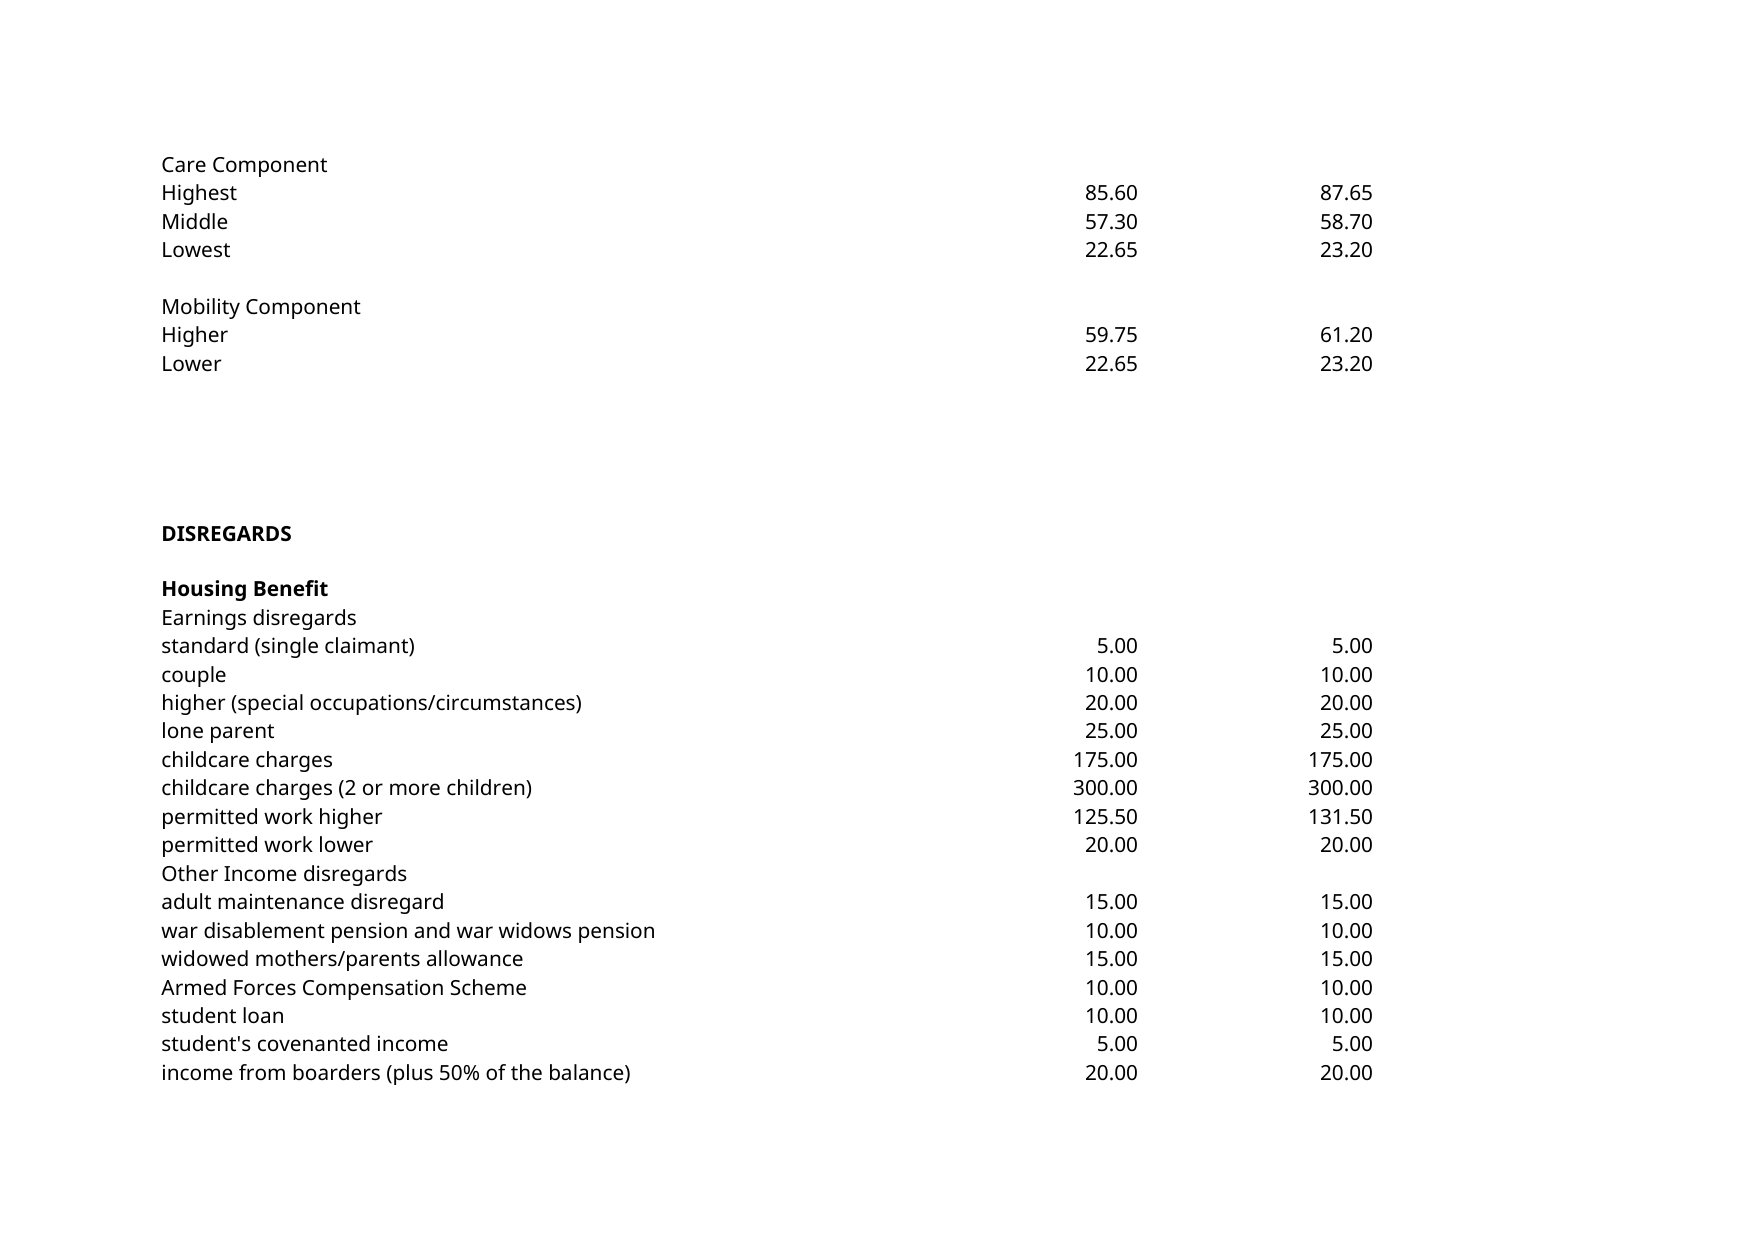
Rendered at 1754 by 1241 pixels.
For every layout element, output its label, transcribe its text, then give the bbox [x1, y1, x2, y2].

table_cell 131.50 [1155, 802, 1389, 830]
table_cell 22.65 [938, 349, 1154, 377]
table_cell Other Income disregards [150, 859, 938, 887]
table_cell 25.00 [938, 717, 1154, 745]
table_cell 5.00 [1155, 631, 1389, 660]
table_cell 300.00 [938, 774, 1154, 802]
table_cell 10.00 [938, 1001, 1154, 1029]
table_cell [150, 378, 938, 406]
table_cell war disablement pension and war widows pension [150, 916, 938, 944]
table_cell [150, 264, 938, 292]
table_cell 20.00 [1155, 688, 1389, 717]
table_cell income from boarders (plus 50% of the balance) [150, 1058, 938, 1086]
table_cell [938, 150, 1154, 178]
table_cell 85.60 [938, 179, 1154, 207]
table_cell student loan [150, 1001, 938, 1029]
table_cell 15.00 [1155, 887, 1389, 916]
table_cell higher (special occupations/circumstances) [150, 688, 938, 717]
table_cell 20.00 [938, 830, 1154, 859]
table_cell couple [150, 660, 938, 688]
table_cell 61.20 [1155, 321, 1389, 349]
table_cell Middle [150, 207, 938, 235]
table_cell 23.20 [1155, 235, 1389, 264]
table_cell [1155, 575, 1389, 603]
table_cell 20.00 [938, 1058, 1154, 1086]
table_cell student's covenanted income [150, 1030, 938, 1058]
table_cell 10.00 [1155, 973, 1389, 1001]
table_cell [1155, 547, 1389, 574]
table_cell [1155, 292, 1389, 321]
table_cell Mobility Component [150, 292, 938, 321]
table_cell [938, 603, 1154, 631]
table_cell 20.00 [1155, 1058, 1389, 1086]
table_cell 300.00 [1155, 774, 1389, 802]
table_cell 10.00 [938, 660, 1154, 688]
table_cell lone parent [150, 717, 938, 745]
table_cell [150, 406, 938, 433]
table_cell [1155, 406, 1389, 433]
table_cell [1155, 150, 1389, 178]
table_cell Lower [150, 349, 938, 377]
table_cell 58.70 [1155, 207, 1389, 235]
table_cell [1155, 859, 1389, 887]
table_cell Higher [150, 321, 938, 349]
table_cell 87.65 [1155, 179, 1389, 207]
table_cell childcare charges [150, 745, 938, 773]
table_cell 5.00 [938, 631, 1154, 660]
table_cell permitted work higher [150, 802, 938, 830]
table_cell 20.00 [1155, 830, 1389, 859]
table_cell [938, 264, 1154, 292]
table_cell 15.00 [938, 944, 1154, 973]
table_cell Housing Benefit [150, 575, 938, 603]
table_cell 5.00 [938, 1030, 1154, 1058]
table_cell 15.00 [1155, 944, 1389, 973]
table_cell [1155, 264, 1389, 292]
table_cell [938, 433, 1154, 547]
table_cell 22.65 [938, 235, 1154, 264]
table_cell widowed mothers/parents allowance [150, 944, 938, 973]
table_cell 125.50 [938, 802, 1154, 830]
table_cell Earnings disregards [150, 603, 938, 631]
table_cell Lowest [150, 235, 938, 264]
table_cell permitted work lower [150, 830, 938, 859]
table_cell 10.00 [938, 916, 1154, 944]
table_cell [938, 378, 1154, 406]
table_cell 5.00 [1155, 1030, 1389, 1058]
table_cell 10.00 [1155, 1001, 1389, 1029]
table_cell DISREGARDS [150, 433, 938, 547]
table_cell [938, 406, 1154, 433]
table_cell [1155, 433, 1389, 547]
table_cell 20.00 [938, 688, 1154, 717]
table_cell childcare charges (2 or more children) [150, 774, 938, 802]
table_cell Care Component [150, 150, 938, 178]
table_cell 175.00 [1155, 745, 1389, 773]
table_cell 10.00 [1155, 660, 1389, 688]
table_cell [938, 547, 1154, 574]
table_cell 25.00 [1155, 717, 1389, 745]
table_cell [150, 547, 938, 574]
table_cell 10.00 [938, 973, 1154, 1001]
table_cell 23.20 [1155, 349, 1389, 377]
table_cell 175.00 [938, 745, 1154, 773]
table_cell 57.30 [938, 207, 1154, 235]
table_cell [938, 575, 1154, 603]
table_cell [1155, 603, 1389, 631]
table_cell [938, 292, 1154, 321]
table_cell Highest [150, 179, 938, 207]
table_cell 15.00 [938, 887, 1154, 916]
table_cell 10.00 [1155, 916, 1389, 944]
table_cell Armed Forces Compensation Scheme [150, 973, 938, 1001]
table_cell standard (single claimant) [150, 631, 938, 660]
table_cell [1155, 378, 1389, 406]
table_cell [938, 859, 1154, 887]
table_cell 59.75 [938, 321, 1154, 349]
table_cell adult maintenance disregard [150, 887, 938, 916]
